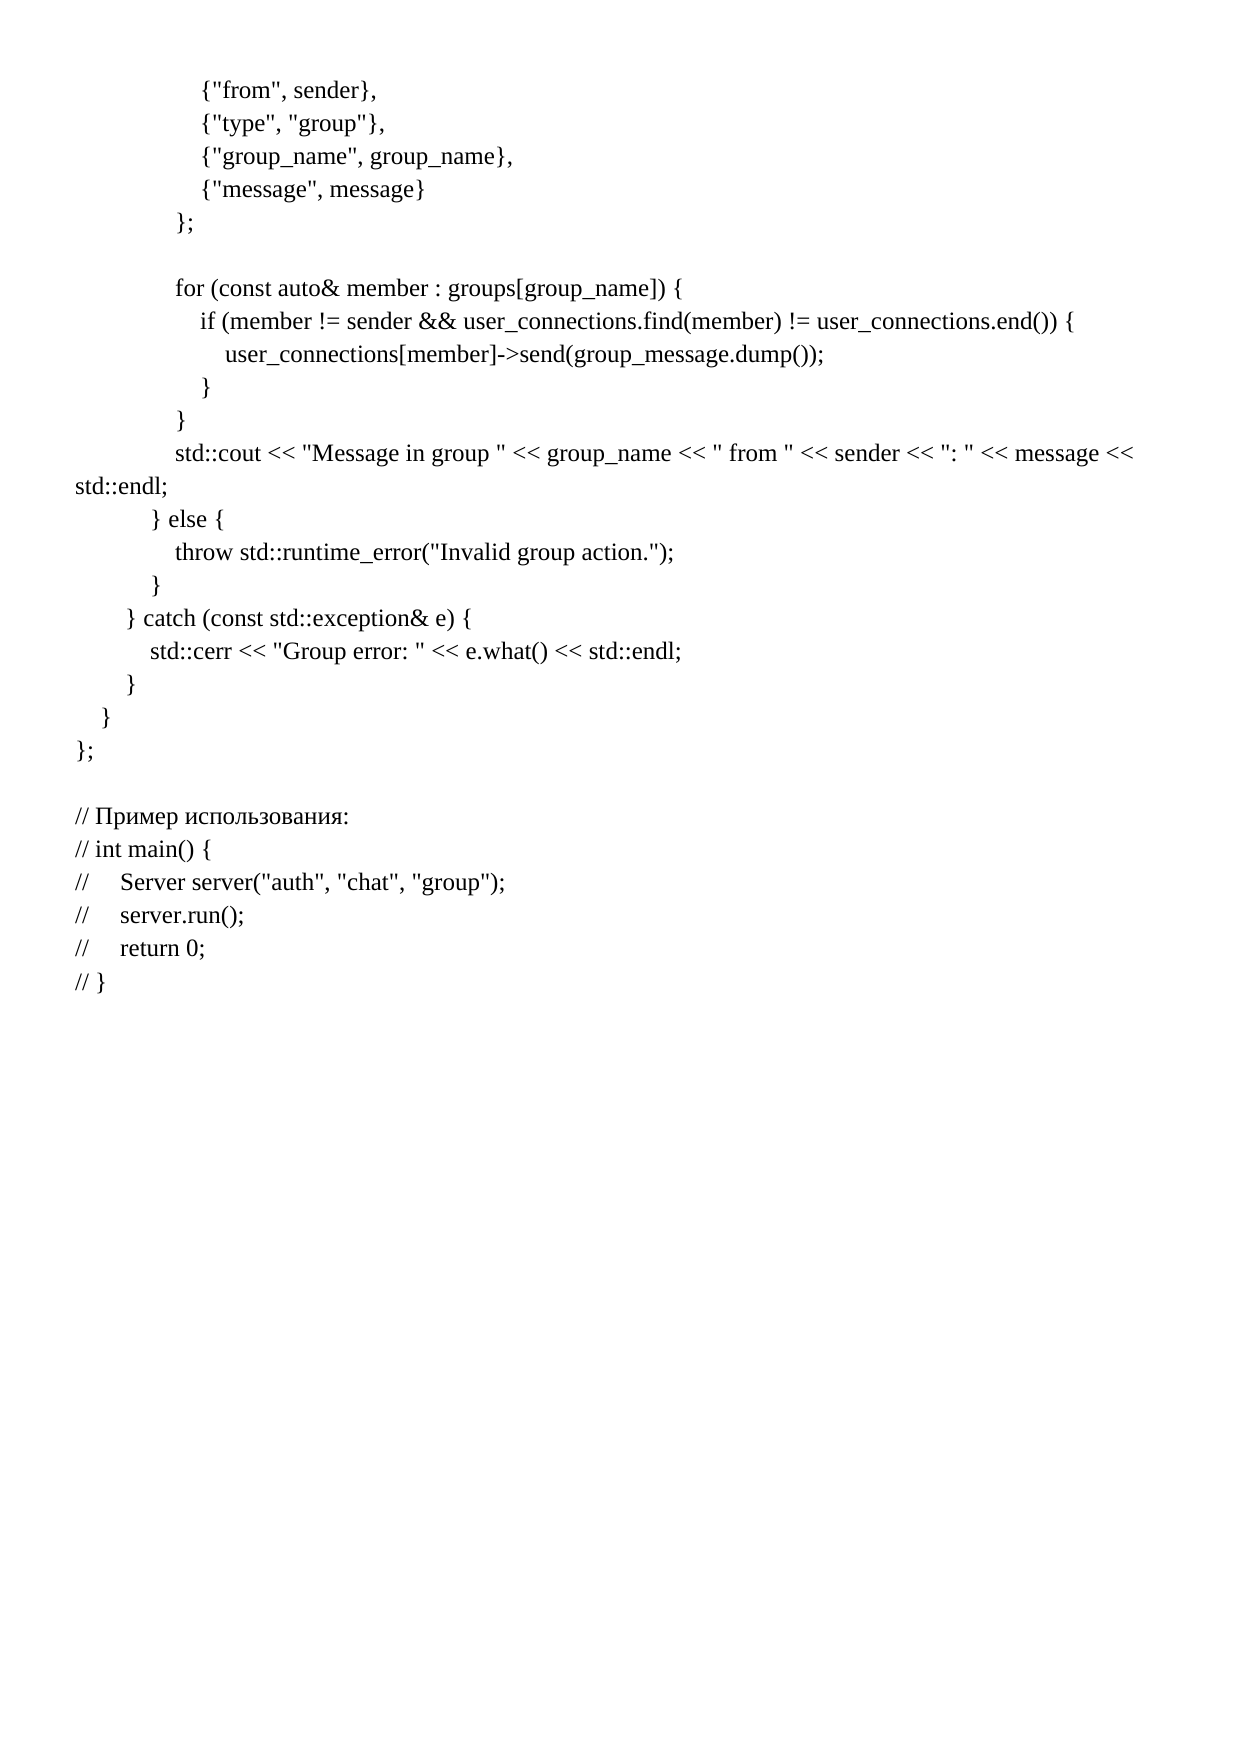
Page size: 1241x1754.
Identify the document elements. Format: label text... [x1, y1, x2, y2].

text for (const auto& member : groups[group_name]) { [75, 273, 1165, 302]
text }; [75, 207, 1165, 236]
text // server.run(); [75, 901, 1165, 929]
text {"message", message} [75, 174, 1165, 203]
text } [75, 405, 1165, 434]
text } [75, 702, 1165, 731]
text } else { [75, 504, 1165, 533]
text std::cout << "Message in group " << group_name << " from " << sender << ": " << message << std::endl; [75, 438, 1165, 500]
text {"type", "group"}, [75, 108, 1165, 137]
text } catch (const std::exception& e) { [75, 603, 1165, 632]
text // return 0; [75, 933, 1165, 962]
text } [75, 372, 1165, 401]
text user_connections[member]->send(group_message.dump()); [75, 339, 1165, 368]
text // int main() { [75, 834, 1165, 863]
text // } [75, 967, 1165, 995]
text {"from", sender}, [75, 75, 1165, 104]
text } [75, 669, 1165, 698]
text if (member != sender && user_connections.find(member) != user_connections.end()) { [75, 306, 1165, 335]
text throw std::runtime_error("Invalid group action."); [75, 537, 1165, 566]
text // Server server("auth", "chat", "group"); [75, 867, 1165, 896]
text } [75, 570, 1165, 599]
text {"group_name", group_name}, [75, 141, 1165, 170]
text // Пример использования: [75, 801, 1165, 830]
text }; [75, 735, 1165, 764]
text std::cerr << "Group error: " << e.what() << std::endl; [75, 636, 1165, 665]
